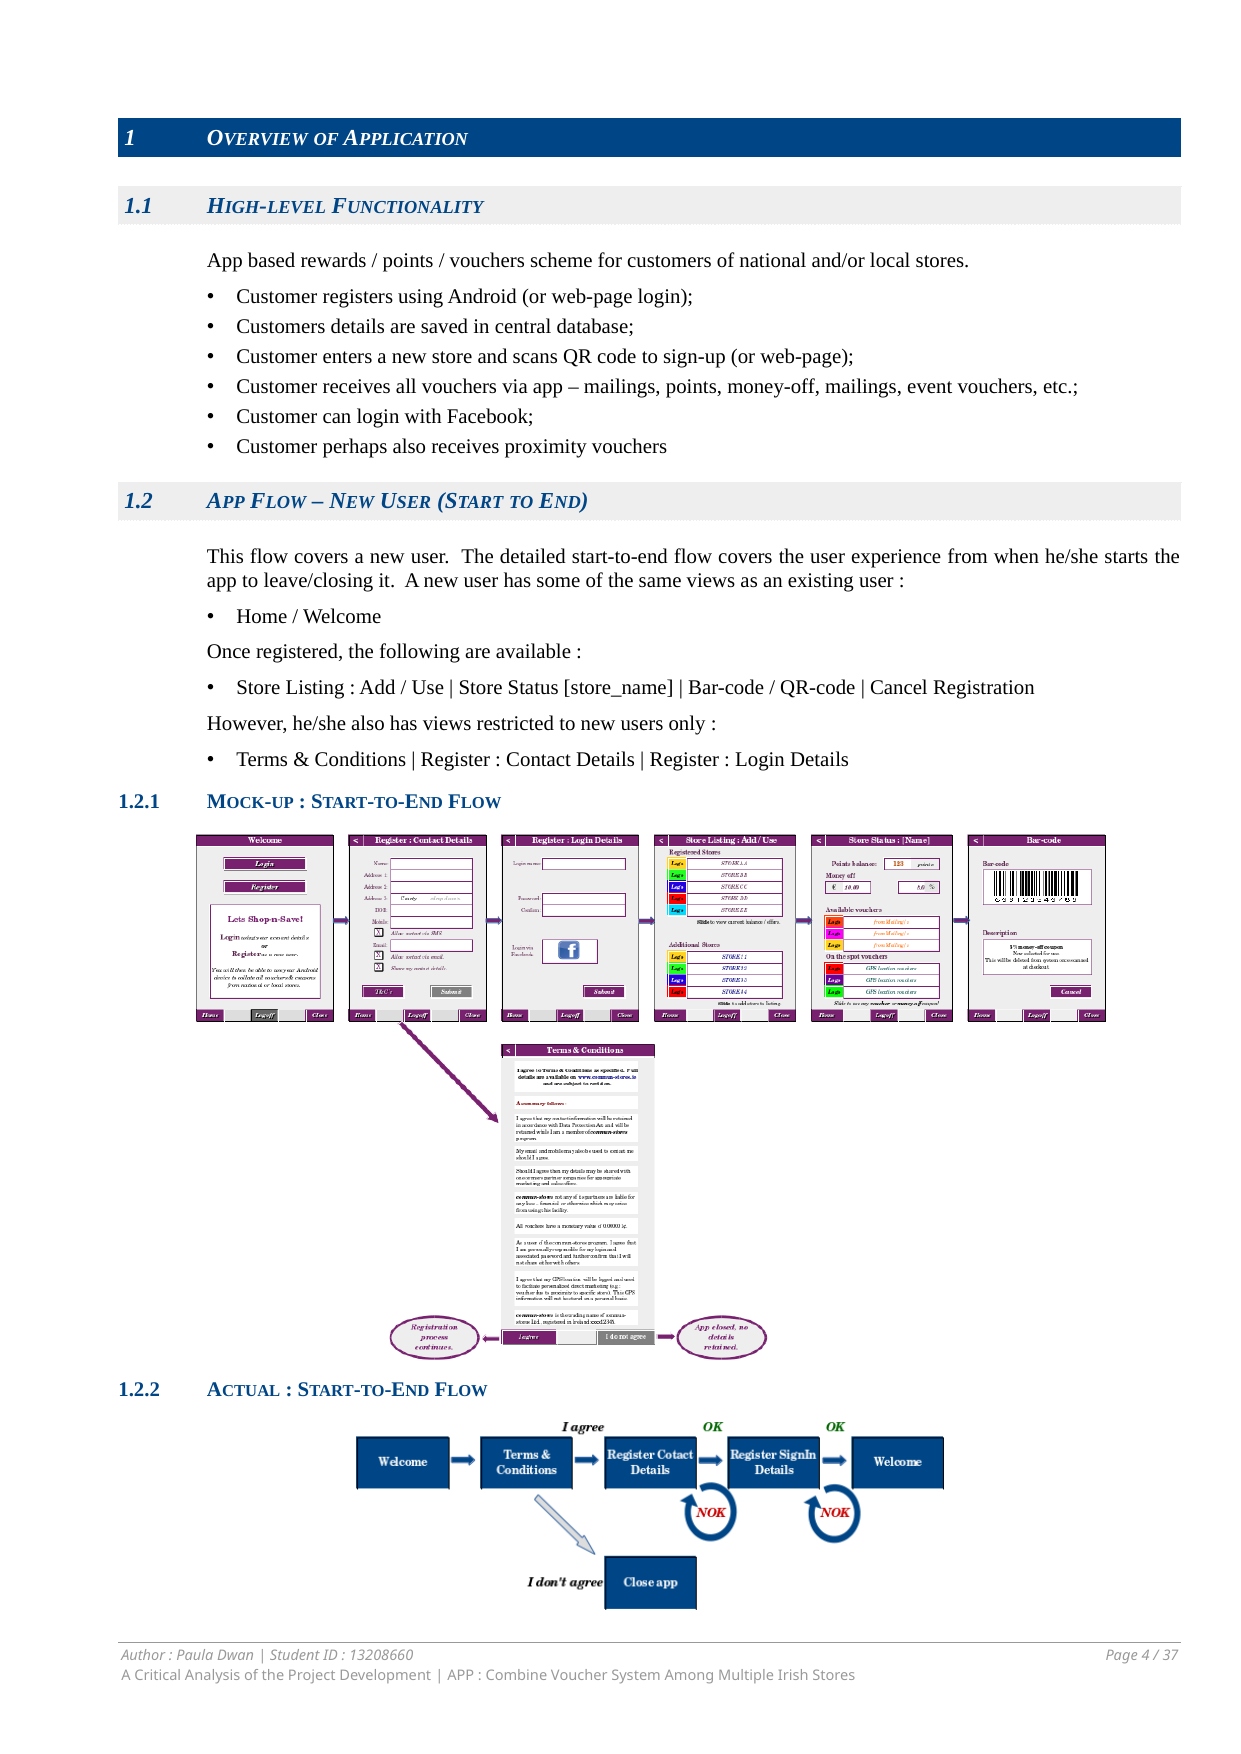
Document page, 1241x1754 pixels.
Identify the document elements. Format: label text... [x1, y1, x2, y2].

list Terms & Conditions | Register : Contact Details | Register : Login Details [207, 747, 1181, 771]
subtitle App Flow – New User (Start to End) [118, 482, 1181, 520]
list Customer enters a new store and scans QR code to sign-up (or web-page); [207, 344, 1181, 368]
list Customers details are saved in central database; [207, 314, 1181, 338]
text App based rewards / points / vouchers scheme for customers of national and/or local stores. [207, 248, 1181, 272]
list Customer can login with Facebook; [207, 404, 1181, 428]
picture [192, 830, 1108, 1360]
list Customer perhaps also receives proximity vouchers [207, 434, 1181, 458]
text However, he/she also has views restricted to new users only : [207, 711, 1181, 735]
subtitle Overview of Application [118, 119, 1181, 156]
subtitle Actual : Start-to-End Flow [118, 1377, 1181, 1401]
list Home / Welcome [207, 603, 1181, 628]
list Customer registers using Android (or web-page login); [207, 284, 1181, 308]
subtitle High-level Functionality [118, 186, 1181, 224]
subtitle Mock-up : Start-to-End Flow [118, 789, 1181, 813]
list Customer receives all vouchers via app – mailings, points, money-off, mailings, event vouchers, etc.; [207, 374, 1181, 398]
picture [354, 1419, 945, 1614]
text This flow covers a new user. The detailed start-to-end flow covers the user experience from when he/she starts the app to leave/closing it. A new user has some of the same views as an existing user : [207, 544, 1181, 592]
text Once registered, the following are available : [207, 639, 1181, 663]
list Store Listing : Add / Use | Store Status [store_name] | Bar-code / QR-code | Cancel Registration [207, 675, 1181, 699]
